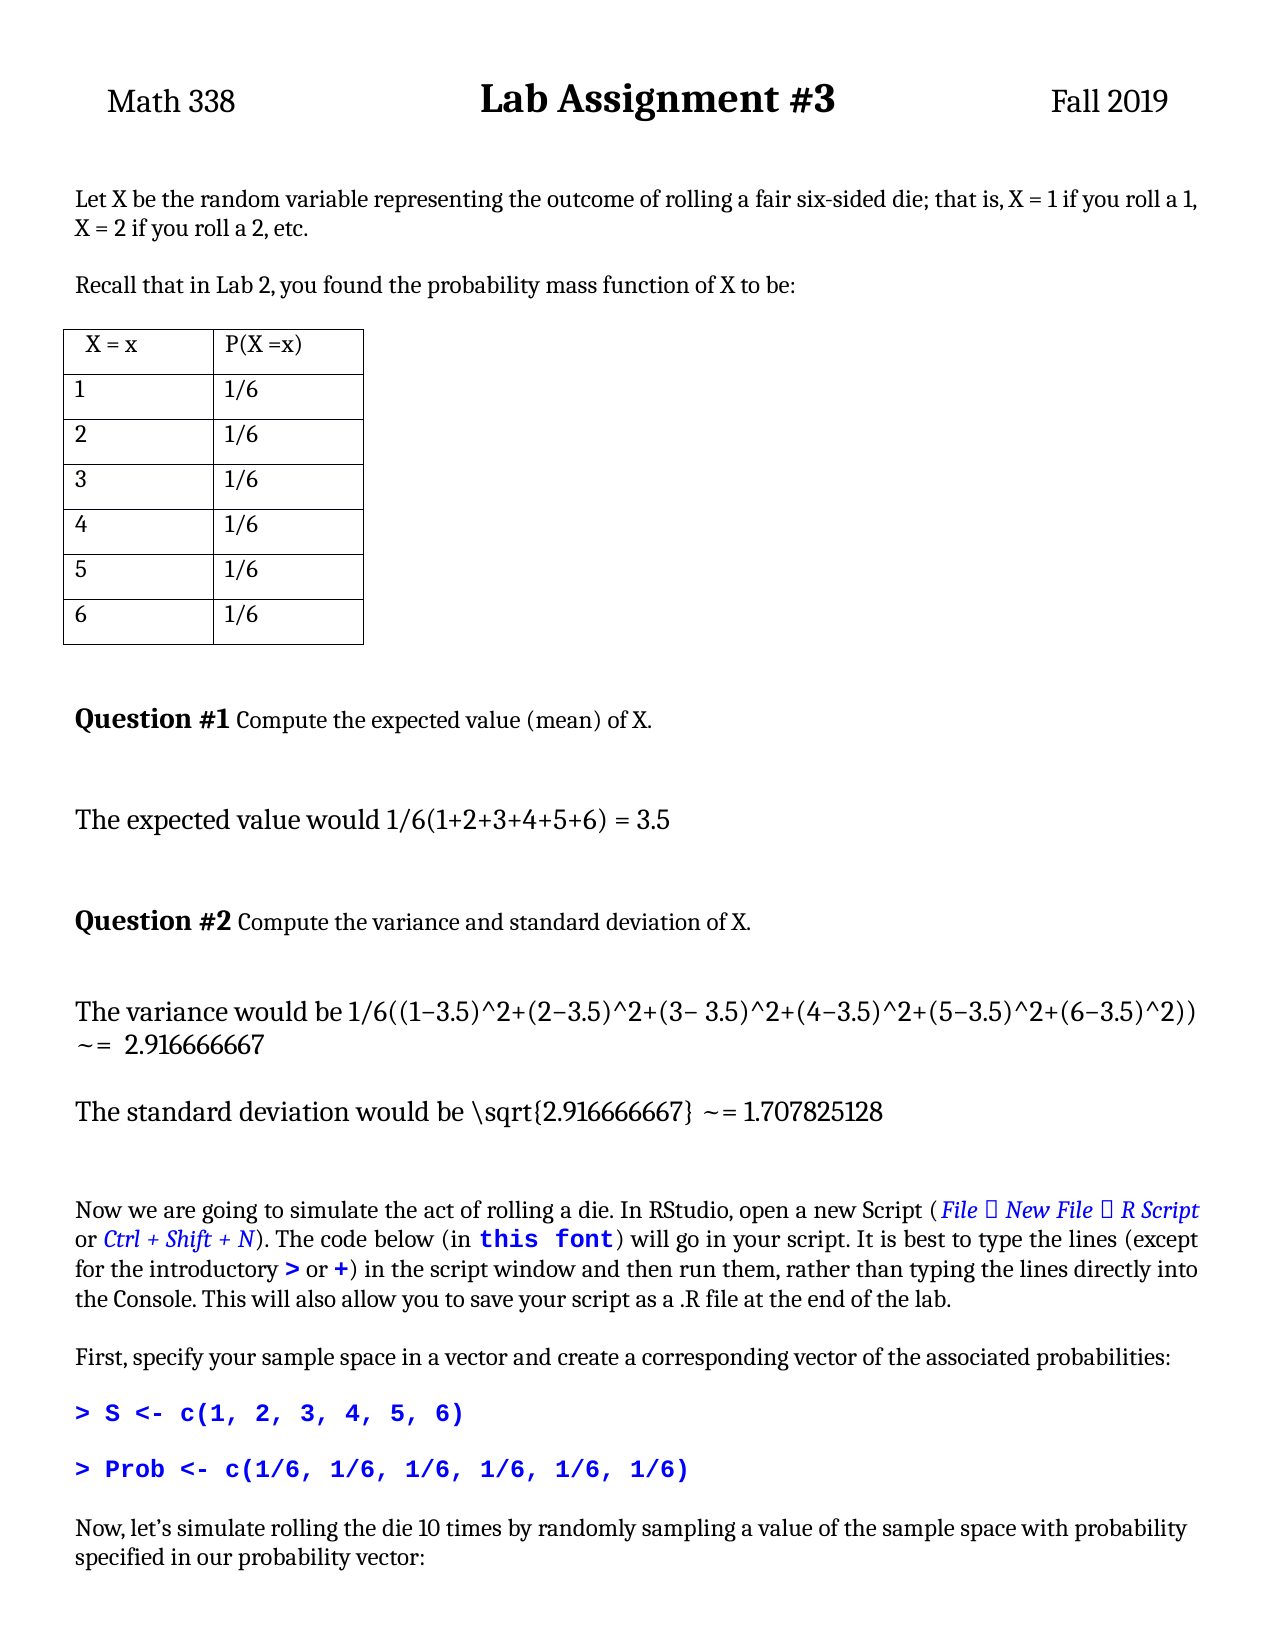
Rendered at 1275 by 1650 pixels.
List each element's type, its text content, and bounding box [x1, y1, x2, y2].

text Recall that in Lab 2, you found the probability mass function of X to be: [75, 271, 1200, 300]
text Let X be the random variable representing the outcome of rolling a fair six-sided die; that is, X = 1 if you roll a 1, X = 2 if you roll a 2, etc. [75, 185, 1200, 243]
text The standard deviation would be \sqrt{2.916666667} ~= 1.707825128 [75, 1095, 1200, 1129]
text > S <- c(1, 2, 3, 4, 5, 6) [75, 1400, 1200, 1429]
table_cell 1/6 [214, 465, 363, 509]
table_cell 1/6 [214, 375, 363, 419]
table_cell 1 [64, 375, 213, 419]
text The variance would be 1/6((1−3.5)^2+(2−3.5)^2+(3− 3.5)^2+(4−3.5)^2+(5−3.5)^2+(6−3.5)^2)) ~= 2.916666667 [75, 995, 1200, 1062]
text First, specify your sample space in a vector and create a corresponding vector of the associated probabilities: [75, 1343, 1200, 1372]
table_cell 2 [64, 420, 213, 464]
table_cell 1/6 [214, 555, 363, 599]
table_cell 3 [64, 465, 213, 509]
table_cell 1/6 [214, 510, 363, 554]
text Now we are going to simulate the act of rolling a die. In RStudio, open a new Script (File  New File  R Script or Ctrl + Shift + N). The code below (in this font) will go in your script. It is best to type the lines (except for the introductory > or +) in the script window and then run them, rather than typing the lines directly into the Console. This will also allow you to save your script as a .R file at the end of the lab. [75, 1191, 1200, 1314]
text The expected value would 1/6(1+2+3+4+5+6) = 3.5 [75, 803, 1200, 837]
table_header P(X =x) [214, 330, 363, 374]
table_header X = x [64, 330, 213, 374]
table_cell 1/6 [214, 600, 363, 644]
text Question #2 Compute the variance and standard deviation of X. [75, 904, 1200, 937]
text Now, let’s simulate rolling the die 10 times by randomly sampling a value of the sample space with probability specified in our probability vector: [75, 1514, 1200, 1572]
text Math 338 Lab Assignment #3 Fall 2019 [75, 75, 1200, 123]
table_cell 5 [64, 555, 213, 599]
table_cell 4 [64, 510, 213, 554]
text Question #1 Compute the expected value (mean) of X. [75, 702, 1200, 736]
table_cell 1/6 [214, 420, 363, 464]
table_cell 6 [64, 600, 213, 644]
text > Prob <- c(1/6, 1/6, 1/6, 1/6, 1/6, 1/6) [75, 1457, 1200, 1485]
